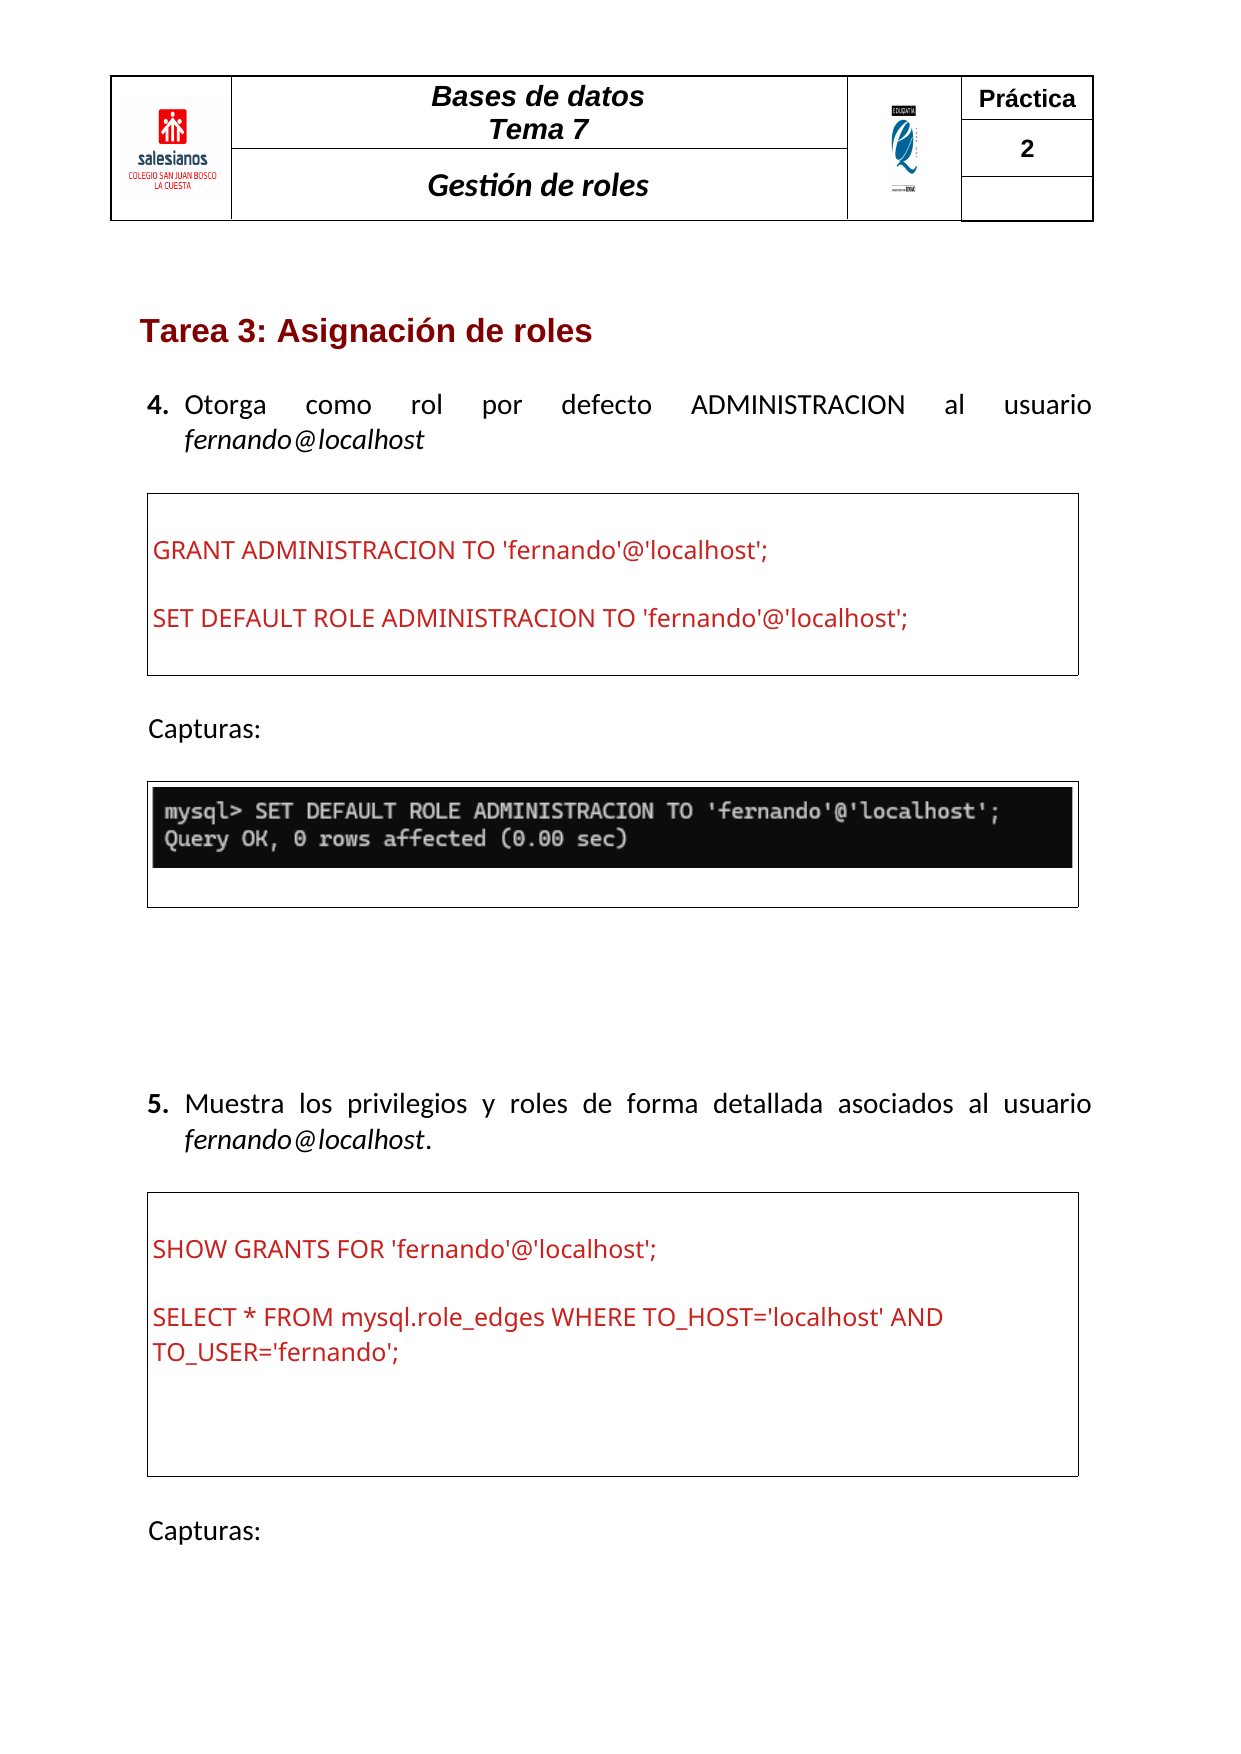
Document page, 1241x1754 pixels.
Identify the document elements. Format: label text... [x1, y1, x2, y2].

text Tarea 3: Asignación de roles [139, 311, 1093, 350]
text Capturas: [148, 1512, 1093, 1547]
table_header [148, 782, 1078, 907]
picture [119, 96, 229, 203]
text Capturas: [148, 710, 1093, 746]
list Otorga como rol por defecto ADMINISTRACION al usuario fernando@localhost [147, 386, 1093, 457]
list Muestra los privilegios y roles de forma detallada asociados al usuario fernando@localhost. [147, 1085, 1093, 1156]
table_header GRANT ADMINISTRACION TO 'fernando'@'localhost'; SET DEFAULT ROLE ADMINISTRACION TO 'fernando'@'localhost'; [148, 494, 1078, 674]
picture [891, 105, 918, 192]
table_header SHOW GRANTS FOR 'fernando'@'localhost'; SELECT * FROM mysql.role_edges WHERE TO_HOST='localhost' AND TO_USER='fernando'; [148, 1193, 1078, 1476]
picture [152, 787, 1073, 868]
